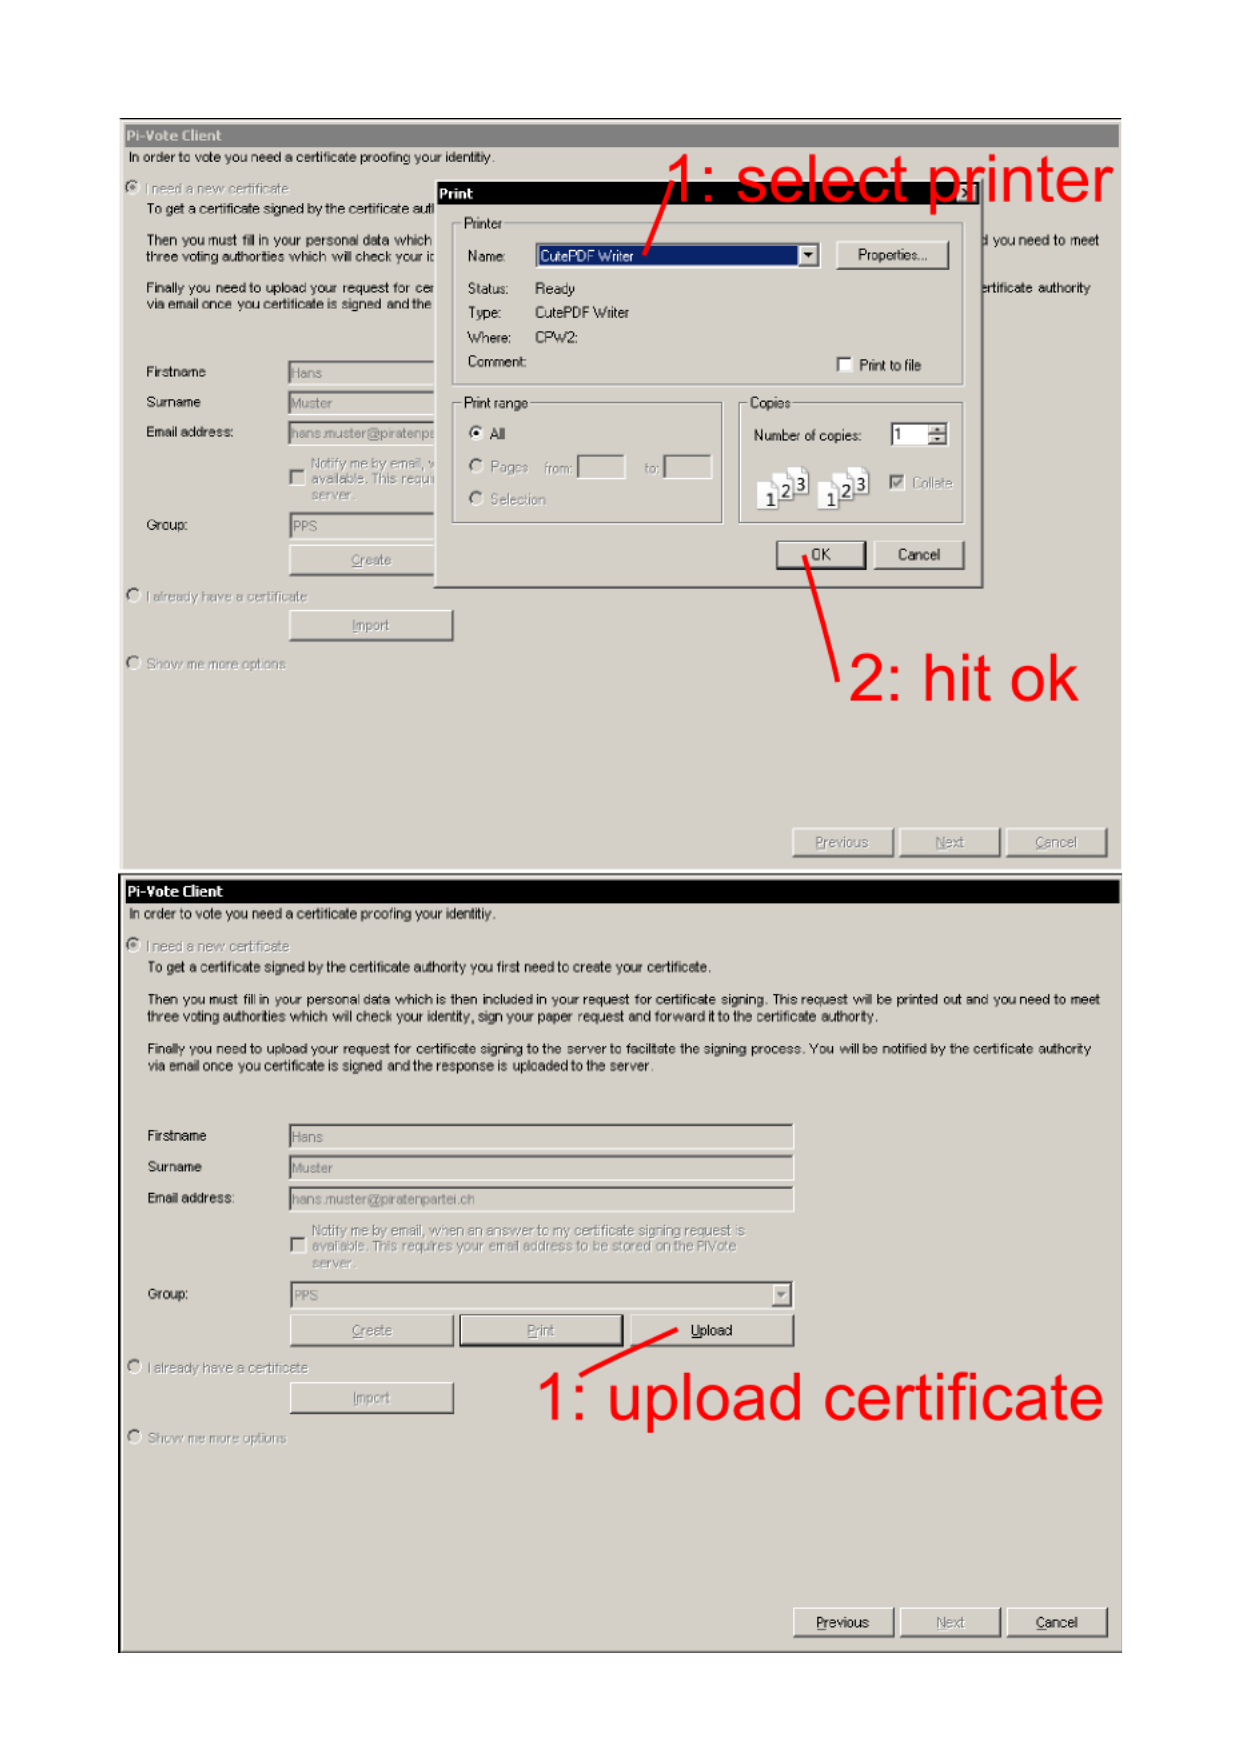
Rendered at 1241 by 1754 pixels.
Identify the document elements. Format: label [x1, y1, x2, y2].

picture [118, 118, 1123, 1653]
